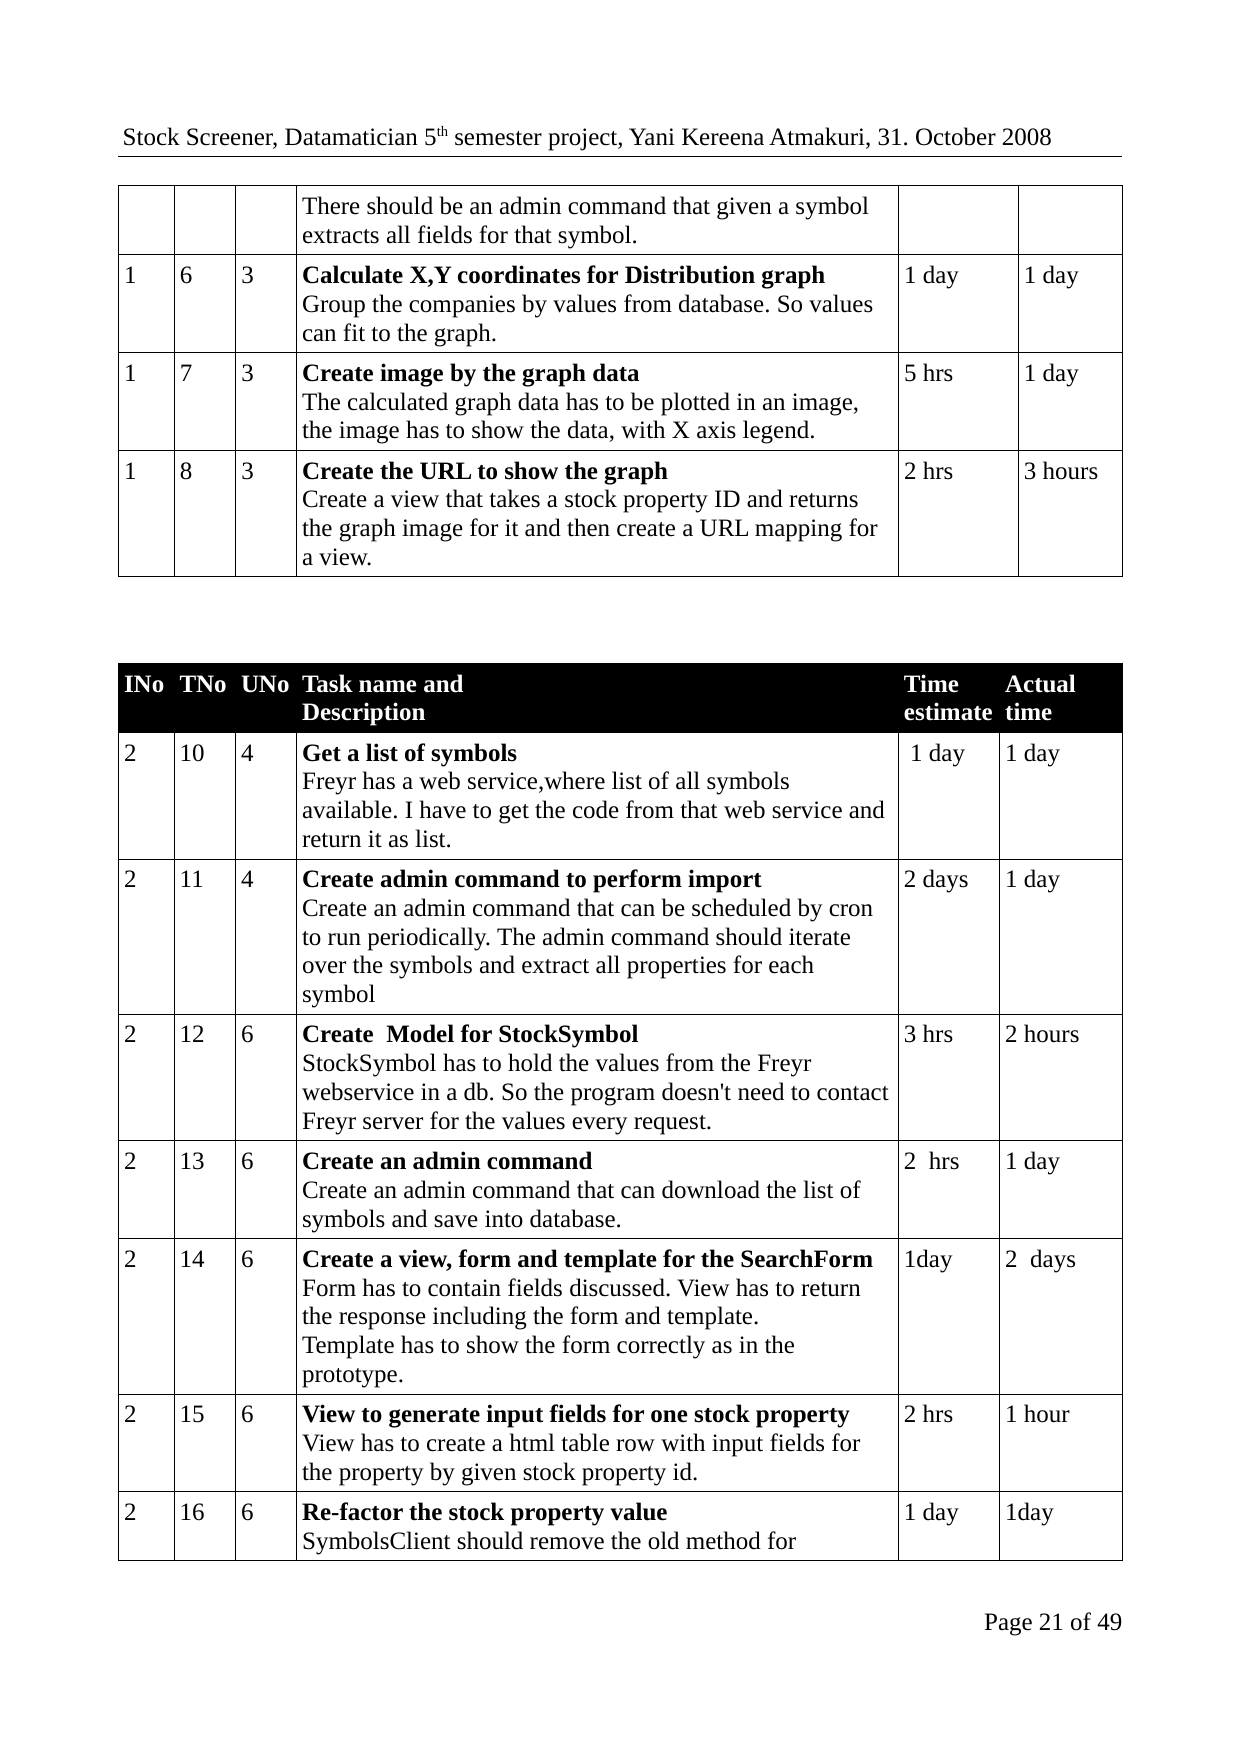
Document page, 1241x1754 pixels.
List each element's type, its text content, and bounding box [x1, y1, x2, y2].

table_cell 1 day [1000, 860, 1122, 1014]
table_cell 2 [119, 1395, 174, 1491]
table_cell 5 hrs [899, 353, 1018, 450]
table_header Actual time [1000, 664, 1122, 732]
table_cell 10 [175, 733, 235, 858]
table_cell 1 day [1019, 255, 1122, 352]
table_cell 2 [119, 1492, 174, 1560]
table_cell 1 [119, 451, 174, 576]
table_cell 3 hrs [899, 1015, 999, 1140]
table_cell 3 [236, 451, 296, 576]
table_cell 2 days [899, 860, 999, 1014]
table_cell 1day [1000, 1492, 1122, 1560]
table_cell 7 [175, 353, 235, 450]
table_cell 1 [119, 353, 174, 450]
table_cell 6 [175, 255, 235, 352]
table_cell Re-factor the stock property value SymbolsClient should remove the old method for [297, 1492, 898, 1560]
table_cell [899, 186, 1018, 254]
table_cell [175, 186, 235, 254]
table_cell There should be an admin command that given a symbol extracts all fields for that symbol. [297, 186, 898, 254]
table_cell Create the URL to show the graph Create a view that takes a stock property ID and returns the graph image for it and then create a URL mapping for a view. [297, 451, 898, 576]
table_cell [1019, 186, 1122, 254]
table_cell 3 hours [1019, 451, 1122, 576]
table_cell 6 [236, 1395, 296, 1491]
table_cell 2 [119, 1015, 174, 1140]
table_cell 2 hrs [899, 1395, 999, 1491]
table_cell 6 [236, 1015, 296, 1140]
table_cell 8 [175, 451, 235, 576]
table_cell 2 hours [1000, 1015, 1122, 1140]
table_header Task name and Description [297, 664, 898, 732]
table_cell 6 [236, 1492, 296, 1560]
table_cell 14 [175, 1239, 235, 1393]
table_cell 1 day [1000, 1141, 1122, 1238]
table_cell 2 days [1000, 1239, 1122, 1393]
table_cell 2 [119, 860, 174, 1014]
table_cell 2 [119, 733, 174, 858]
table_cell 1 hour [1000, 1395, 1122, 1491]
table_header TNo [175, 664, 235, 732]
table_cell Calculate X,Y coordinates for Distribution graph Group the companies by values from database. So values can fit to the graph. [297, 255, 898, 352]
table_cell 1 day [899, 1492, 999, 1560]
table_header UNo [236, 664, 296, 732]
table_cell View to generate input fields for one stock property View has to create a html table row with input fields for the property by given stock property id. [297, 1395, 898, 1491]
table_cell 2 [119, 1141, 174, 1238]
table_cell 6 [236, 1141, 296, 1238]
table_cell 13 [175, 1141, 235, 1238]
table_cell Create Model for StockSymbol StockSymbol has to hold the values from the Freyr webservice in a db. So the program doesn't need to contact Freyr server for the values every request. [297, 1015, 898, 1140]
table_cell [119, 186, 174, 254]
table_cell 3 [236, 255, 296, 352]
table_cell Create an admin command Create an admin command that can download the list of symbols and save into database. [297, 1141, 898, 1238]
table_cell 4 [236, 733, 296, 858]
table_cell 12 [175, 1015, 235, 1140]
table_cell 2 hrs [899, 1141, 999, 1238]
table_cell 1 [119, 255, 174, 352]
table_cell 6 [236, 1239, 296, 1393]
table_cell 1 day [899, 255, 1018, 352]
table_cell 16 [175, 1492, 235, 1560]
table_cell 1 day [1000, 733, 1122, 858]
table_header INo [119, 664, 174, 732]
table_cell 2 [119, 1239, 174, 1393]
table_cell 1 day [899, 733, 999, 858]
table_cell 1 day [1019, 353, 1122, 450]
table_cell 1day [899, 1239, 999, 1393]
table_cell 11 [175, 860, 235, 1014]
table_cell 4 [236, 860, 296, 1014]
table_cell [236, 186, 296, 254]
table_cell 15 [175, 1395, 235, 1491]
table_cell Get a list of symbols Freyr has a web service,where list of all symbols available. I have to get the code from that web service and return it as list. [297, 733, 898, 858]
table_cell Create admin command to perform import Create an admin command that can be scheduled by cron to run periodically. The admin command should iterate over the symbols and extract all properties for each symbol [297, 860, 898, 1014]
table_cell 3 [236, 353, 296, 450]
table_cell Create a view, form and template for the SearchForm Form has to contain fields discussed. View has to return the response including the form and template. Template has to show the form correctly as in the prototype. [297, 1239, 898, 1393]
table_cell Create image by the graph data The calculated graph data has to be plotted in an image, the image has to show the data, with X axis legend. [297, 353, 898, 450]
table_header Time estimate [899, 664, 999, 732]
table_cell 2 hrs [899, 451, 1018, 576]
